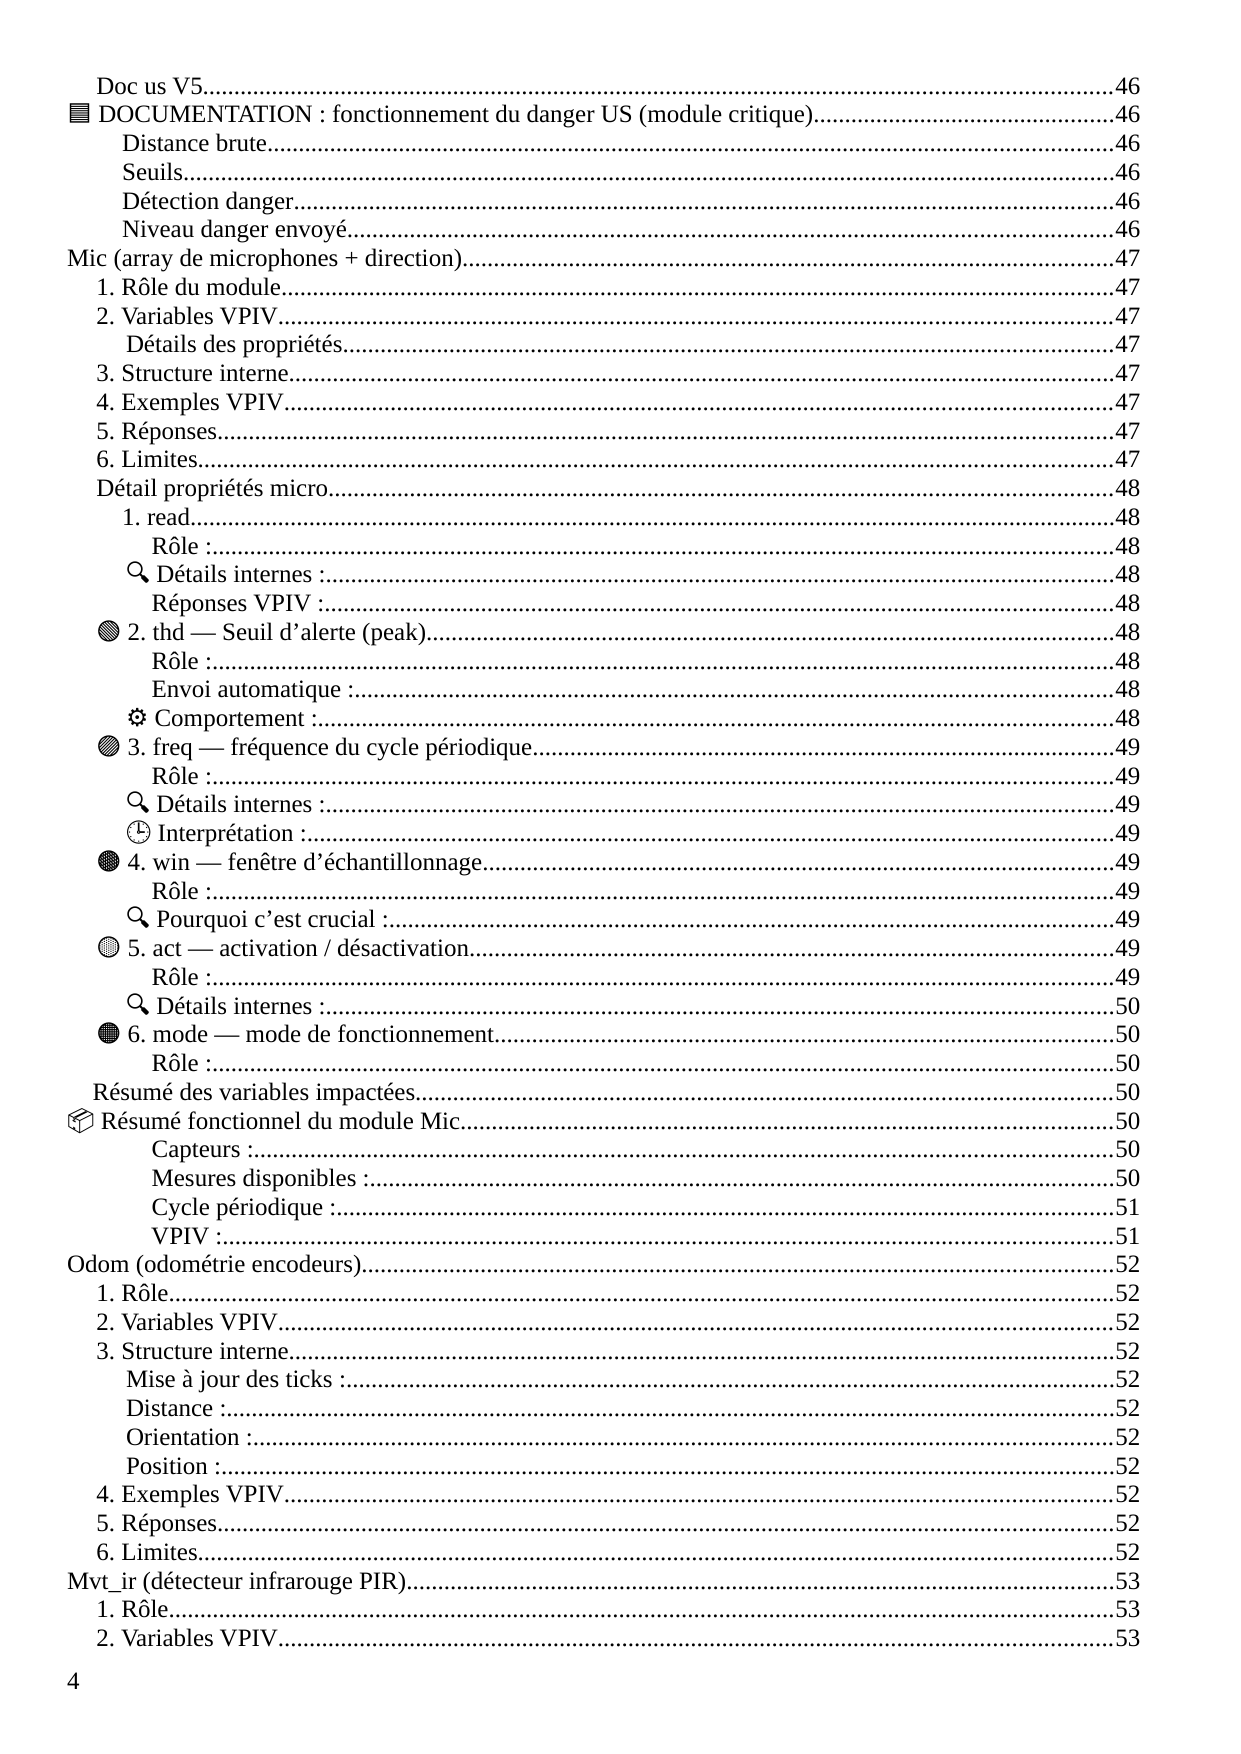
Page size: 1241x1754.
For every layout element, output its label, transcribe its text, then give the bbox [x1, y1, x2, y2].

text 3. Structure interne 52 [96, 1336, 1140, 1364]
text 6. Limites 47 [96, 444, 1140, 473]
text Détail propriétés micro 48 [96, 473, 1140, 502]
text 📡 Envoi automatique : 48 [126, 674, 1140, 703]
text ✨ Mesures disponibles : 50 [126, 1163, 1140, 1192]
text 📡 Réponses VPIV : 48 [126, 588, 1140, 617]
text Doc us V5 46 [96, 71, 1140, 99]
text 📌 Niveau danger envoyé 46 [96, 214, 1140, 243]
text 🔍 Détails internes : 49 [126, 789, 1140, 818]
text 🎯 Rôle : 50 [126, 1048, 1140, 1077]
text 2. Variables VPIV 53 [96, 1623, 1140, 1652]
text 🟣 3. freq — fréquence du cycle périodique 49 [96, 732, 1140, 761]
text 1. Rôle du module 47 [96, 272, 1140, 301]
text ✨ Capteurs : 50 [126, 1134, 1140, 1163]
text Mise à jour des ticks : 52 [126, 1364, 1140, 1393]
text Mvt_ir (détecteur infrarouge PIR) 53 [67, 1566, 1140, 1594]
text 🎯 Rôle : 48 [126, 646, 1140, 674]
text Détails des propriétés 47 [126, 329, 1140, 358]
text 📌 Distance brute 46 [96, 128, 1140, 157]
text ✨ Cycle périodique : 51 [126, 1192, 1140, 1221]
text Orientation : 52 [126, 1422, 1140, 1451]
text 4. Exemples VPIV 47 [96, 387, 1140, 416]
text 🎯 Rôle : 49 [126, 761, 1140, 789]
text Distance : 52 [126, 1393, 1140, 1422]
text 🟡 5. act — activation / désactivation 49 [96, 933, 1140, 962]
text 3. Structure interne 47 [96, 358, 1140, 387]
text 🕒 Interprétation : 49 [126, 818, 1140, 847]
text 🧩 Résumé des variables impactées 50 [67, 1077, 1140, 1106]
text 🎯 Rôle : 48 [126, 531, 1140, 559]
text 2. Variables VPIV 47 [96, 301, 1140, 329]
text ✨ VPIV : 51 [126, 1221, 1140, 1249]
text 🔍 Pourquoi c’est crucial : 49 [126, 904, 1140, 933]
text 🟢 2. thd — Seuil d’alerte (peak) 48 [96, 617, 1140, 646]
text 🎯 Rôle : 49 [126, 876, 1140, 904]
text Position : 52 [126, 1451, 1140, 1479]
text 🎯 Rôle : 49 [126, 962, 1140, 991]
text 4. Exemples VPIV 52 [96, 1479, 1140, 1508]
text 6. Limites 52 [96, 1537, 1140, 1566]
text 🟠 6. mode — mode de fonctionnement 50 [96, 1019, 1140, 1048]
text 🔍 Détails internes : 48 [126, 559, 1140, 588]
text Odom (odométrie encodeurs) 52 [67, 1249, 1140, 1278]
text 1. Rôle 52 [96, 1278, 1140, 1307]
text 🟦 DOCUMENTATION : fonctionnement du danger US (module critique) 46 [67, 99, 1140, 128]
text Mic (array de microphones + direction) 47 [67, 243, 1140, 272]
text 1. Rôle 53 [96, 1594, 1140, 1623]
text 📦 Résumé fonctionnel du module Mic 50 [67, 1106, 1140, 1134]
text 2. Variables VPIV 52 [96, 1307, 1140, 1336]
text 📌 Seuils 46 [96, 157, 1140, 186]
text 📌 Détection danger 46 [96, 186, 1140, 214]
text 🟤 4. win — fenêtre d’échantillonnage 49 [96, 847, 1140, 876]
text 5. Réponses 47 [96, 416, 1140, 444]
text 5. Réponses 52 [96, 1508, 1140, 1537]
text ⚙ Comportement : 48 [126, 703, 1140, 732]
text 🔍 Détails internes : 50 [126, 991, 1140, 1019]
text 🔵 1. read 48 [96, 502, 1140, 531]
